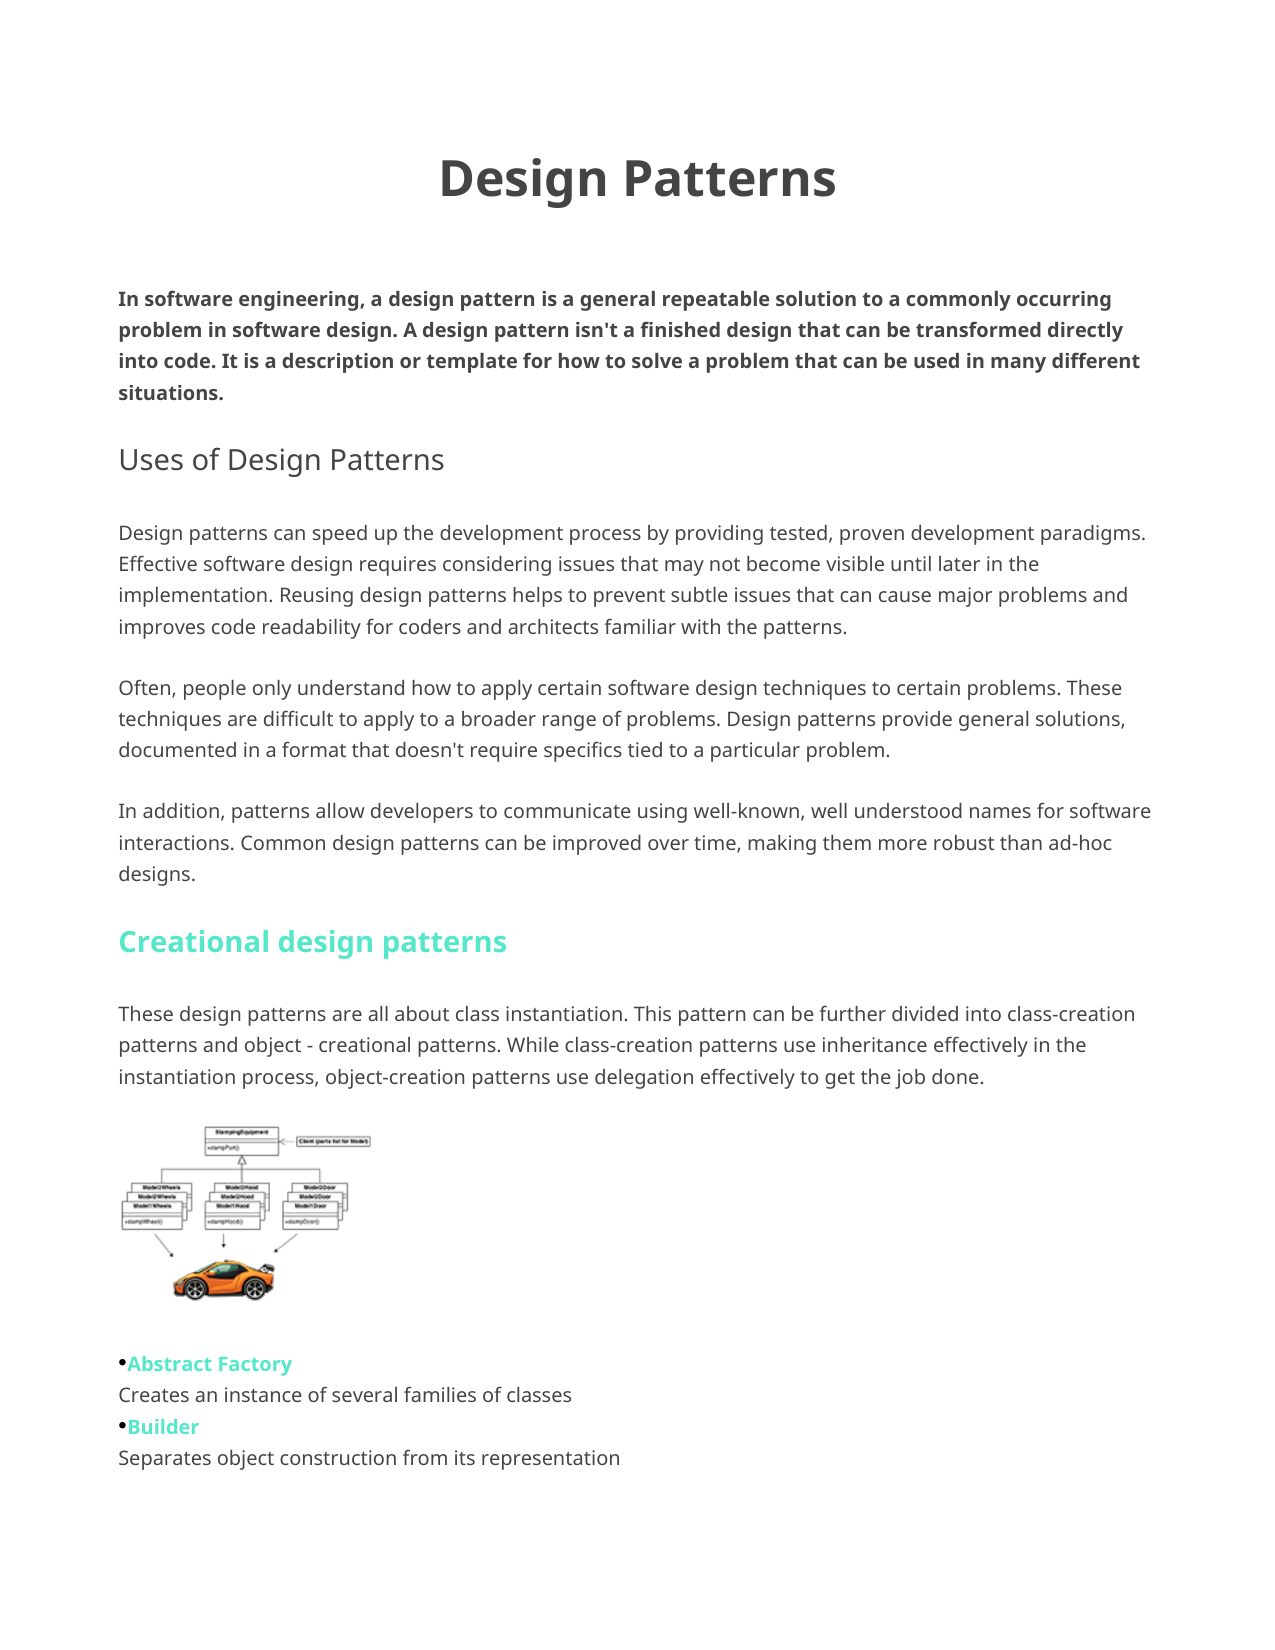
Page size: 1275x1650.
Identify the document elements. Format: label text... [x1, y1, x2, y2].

list Builder Separates object construction from its representation [118, 1413, 1157, 1471]
subtitle Uses of Design Patterns [118, 439, 1157, 479]
subtitle Design Patterns [118, 143, 1157, 211]
list Abstract Factory Creates an instance of several families of classes [118, 1350, 1157, 1409]
text Design patterns can speed up the development process by providing tested, proven development paradigms. Effective software design requires considering issues that may not become visible until later in the implementation. Reusing design patterns helps to prevent subtle issues that can cause major problems and improves code readability for coders and architects familiar with the patterns. [118, 519, 1157, 640]
text Often, people only understand how to apply certain software design techniques to certain problems. These techniques are difficult to apply to a broader range of problems. Design patterns provide general solutions, documented in a format that doesn't require specifics tied to a particular problem. [118, 674, 1157, 764]
subtitle Creational design patterns [118, 921, 1157, 961]
picture [118, 1123, 371, 1317]
text These design patterns are all about class instantiation. This pattern can be further divided into class-creation patterns and object - creational patterns. While class-creation patterns use inheritance effectively in the instantiation process, object-creation patterns use delegation effectively to get the job done. [118, 1000, 1157, 1090]
text In software engineering, a design pattern is a general repeatable solution to a commonly occurring problem in software design. A design pattern isn't a finished design that can be transformed directly into code. It is a description or template for how to solve a problem that can be used in many different situations. [118, 284, 1157, 406]
text In addition, patterns allow developers to communicate using well-known, well understood names for software interactions. Common design patterns can be improved over time, making them more robust than ad-hoc designs. [118, 797, 1157, 887]
